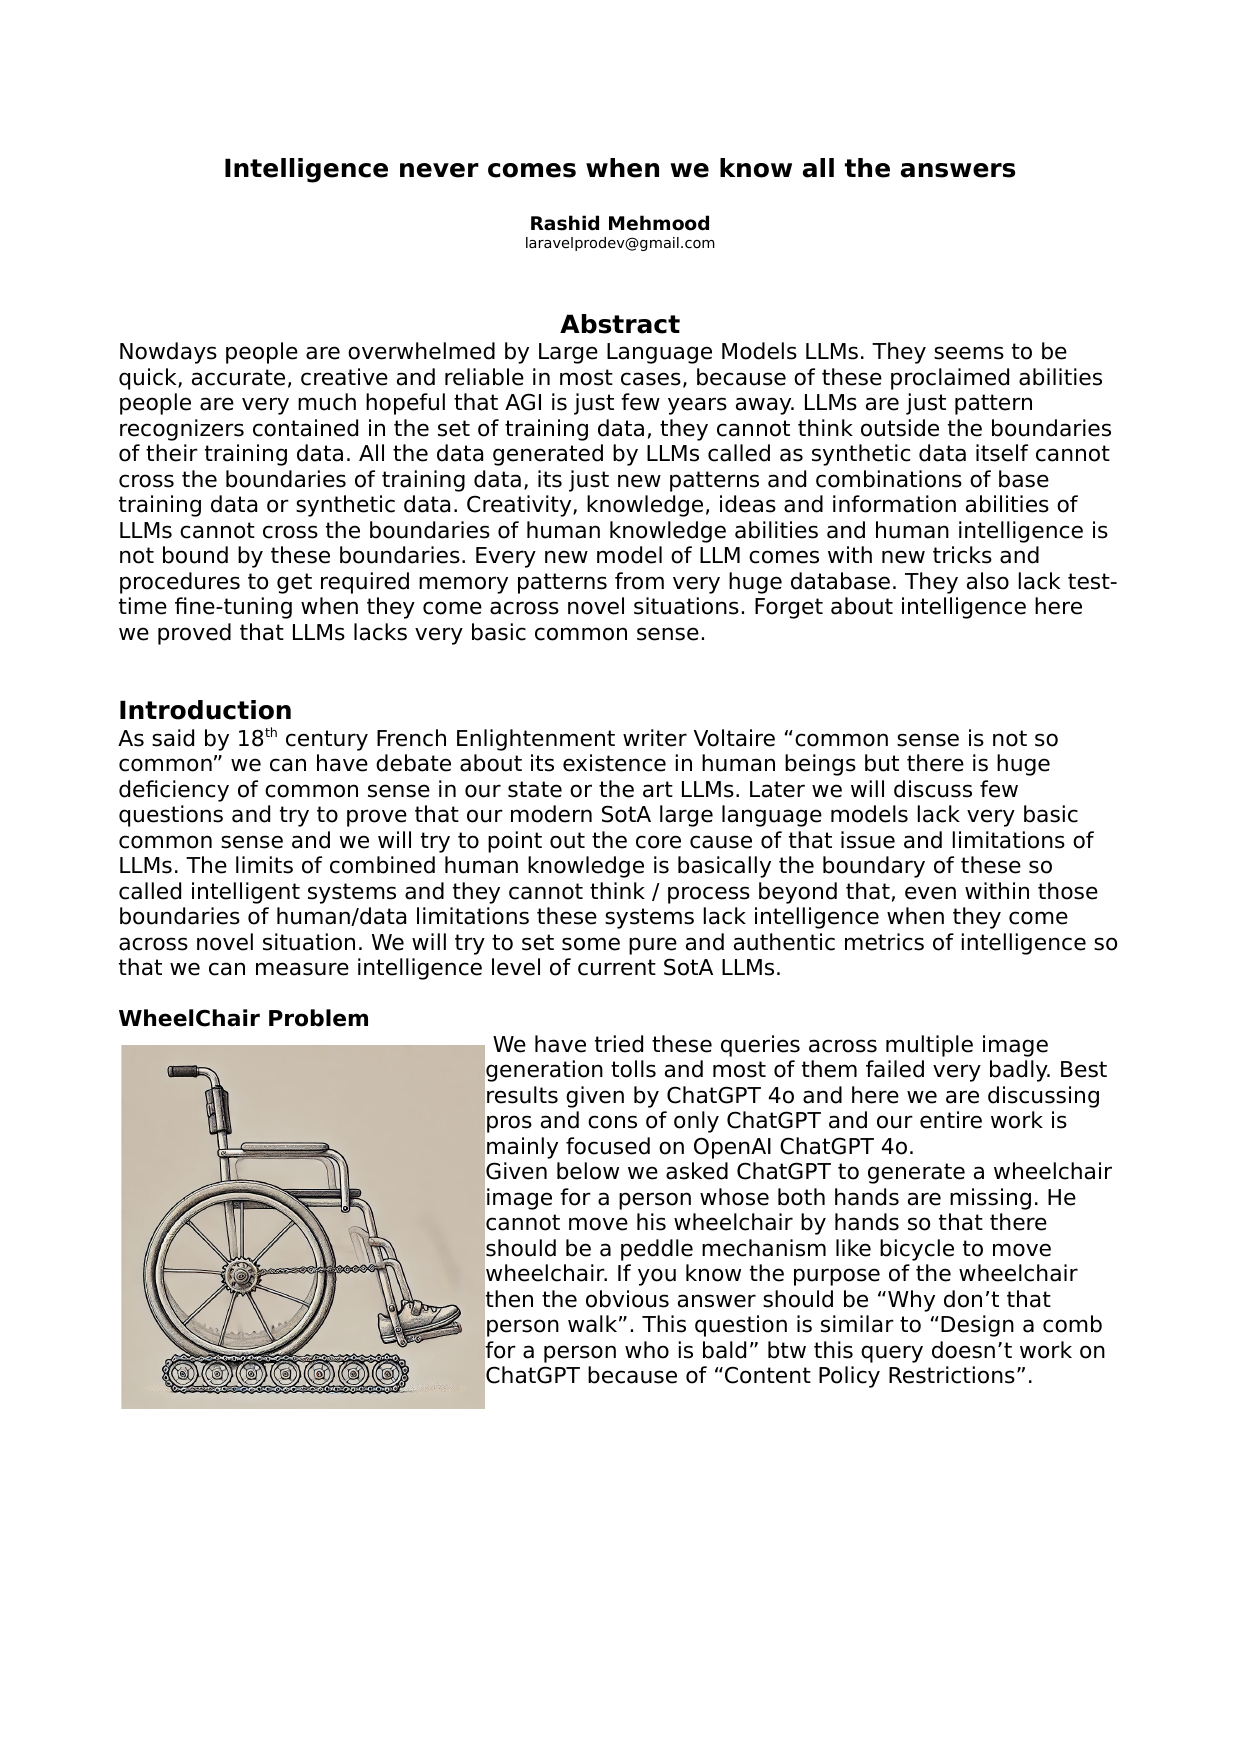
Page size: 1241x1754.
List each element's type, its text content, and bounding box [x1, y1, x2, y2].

text Rashid Mehmood [118, 213, 1122, 235]
text Given below we asked ChatGPT to generate a wheelchair image for a person whose both hands are missing. He cannot move his wheelchair by hands so that there should be a peddle mechanism like bicycle to move wheelchair. If you know the purpose of the wheelchair then the obvious answer should be “Why don’t that person walk”. This question is similar to “Design a comb for a person who is bald” btw this query doesn’t work on ChatGPT because of “Content Policy Restrictions”. [485, 1159, 1122, 1389]
text Intelligence never comes when we know all the answers [118, 154, 1122, 184]
text We have tried these queries across multiple image generation tolls and most of them failed very badly. Best results given by ChatGPT 4o and here we are discussing pros and cons of only ChatGPT and our entire work is mainly focused on OpenAI ChatGPT 4o. [118, 1032, 1122, 1159]
text laravelprodev@gmail.com [118, 235, 1122, 252]
text Abstract [118, 310, 1122, 339]
text Introduction [118, 696, 1122, 726]
text Nowdays people are overwhelmed by Large Language Models LLMs. They seems to be quick, accurate, creative and reliable in most cases, because of these proclaimed abilities people are very much hopeful that AGI is just few years away. LLMs are just pattern recognizers contained in the set of training data, they cannot think outside the boundaries of their training data. All the data generated by LLMs called as synthetic data itself cannot cross the boundaries of training data, its just new patterns and combinations of base training data or synthetic data. Creativity, knowledge, ideas and information abilities of LLMs cannot cross the boundaries of human knowledge abilities and human intelligence is not bound by these boundaries. Every new model of LLM comes with new tricks and procedures to get required memory patterns from very huge database. They also lack test-time fine-tuning when they come across novel situations. Forget about intelligence here we proved that LLMs lacks very basic common sense. [118, 339, 1122, 645]
text WheelChair Problem [118, 1006, 1122, 1032]
text As said by 18th century French Enlightenment writer Voltaire “common sense is not so common” we can have debate about its existence in human beings but there is huge deficiency of common sense in our state or the art LLMs. Later we will discuss few questions and try to prove that our modern SotA large language models lack very basic common sense and we will try to point out the core cause of that issue and limitations of LLMs. The limits of combined human knowledge is basically the boundary of these so called intelligent systems and they cannot think / process beyond that, even within those boundaries of human/data limitations these systems lack intelligence when they come across novel situation. We will try to set some pure and authentic metrics of intelligence so that we can measure intelligence level of current SotA LLMs. [118, 726, 1122, 981]
picture [121, 1045, 485, 1409]
